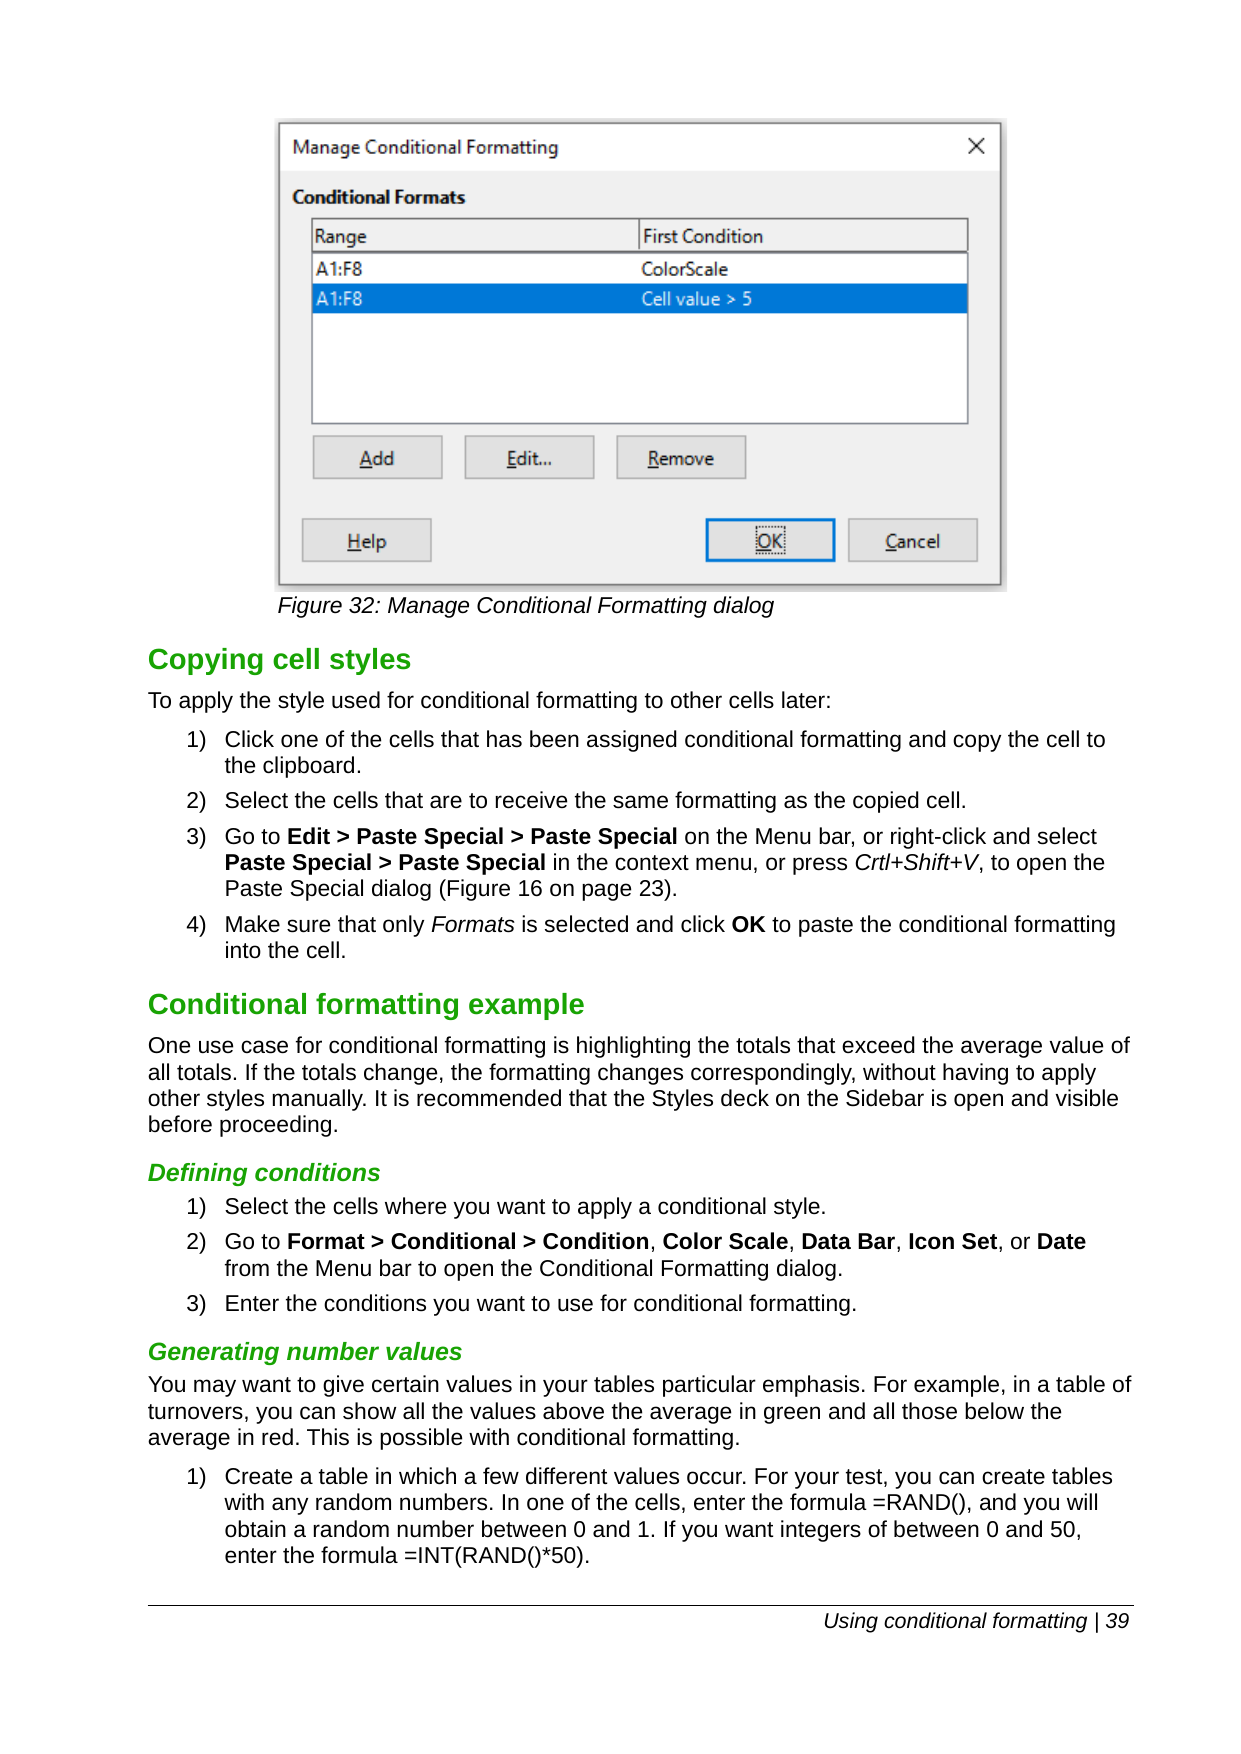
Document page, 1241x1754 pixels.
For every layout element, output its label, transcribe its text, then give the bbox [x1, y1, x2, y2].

subtitle Copying cell styles [148, 642, 1134, 675]
subtitle Defining conditions [148, 1158, 1134, 1187]
list Enter the conditions you want to use for conditional formatting. [207, 1290, 1134, 1316]
list Select the cells where you want to apply a conditional style. [207, 1193, 1134, 1219]
list Select the cells that are to receive the same formatting as the copied cell. [207, 787, 1134, 814]
list Make sure that only Formats is selected and click OK to paste the conditional formatting into the cell. [207, 911, 1134, 963]
picture [274, 118, 1008, 592]
list Go to Format > Conditional > Condition, Color Scale, Data Bar, Icon Set, or Date from the Menu bar to open the Conditional Formatting dialog. [207, 1228, 1134, 1281]
text To apply the style used for conditional formatting to other cells later: [148, 687, 1134, 713]
subtitle Conditional formatting example [148, 987, 1134, 1021]
subtitle Generating number values [148, 1337, 1134, 1366]
text One use case for conditional formatting is highlighting the totals that exceed the average value of all totals. If the totals change, the formatting changes correspondingly, without having to apply other styles manually. It is recommended that the Styles deck on the Sidebar is open and visible before proceeding. [148, 1032, 1134, 1138]
list Create a table in which a few different values occur. For your test, you can create tables with any random numbers. In one of the cells, enter the formula =RAND(), and you will obtain a random number between 0 and 1. If you want integers of between 0 and 50, enter the formula =INT(RAND()*50). [207, 1463, 1134, 1568]
list Click one of the cells that has been assigned conditional formatting and copy the cell to the clipboard. [207, 726, 1134, 779]
text You may want to give certain values in your tables particular emphasis. For example, in a table of turnovers, you can show all the values above the average in green and all those below the average in red. This is possible with conditional formatting. [148, 1371, 1134, 1451]
text Figure 32: Manage Conditional Formatting dialog [277, 592, 1004, 618]
list Go to Edit > Paste Special > Paste Special on the Menu bar, or right-click and select Paste Special > Paste Special in the context menu, or press Crtl+Shift+V, to open the Paste Special dialog (Figure 16 on page 23). [207, 823, 1134, 902]
